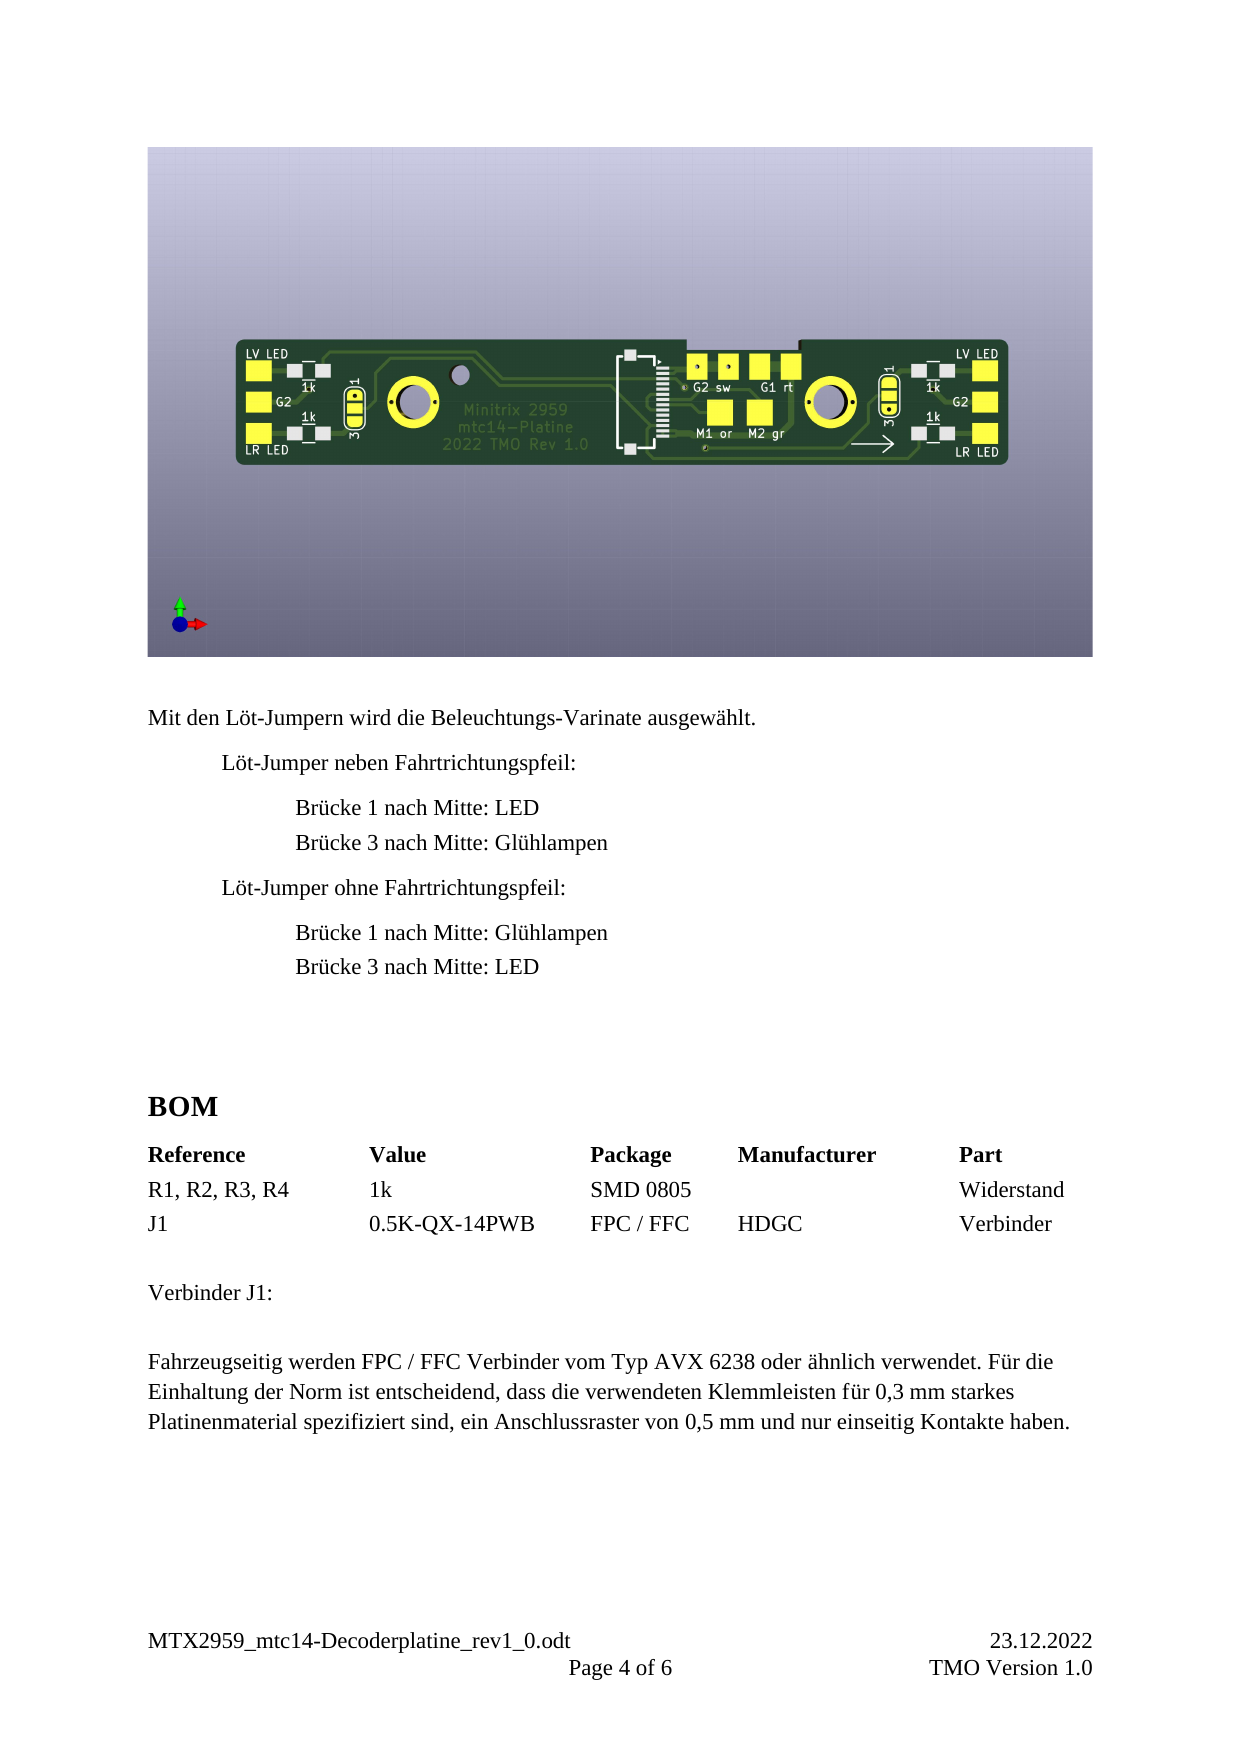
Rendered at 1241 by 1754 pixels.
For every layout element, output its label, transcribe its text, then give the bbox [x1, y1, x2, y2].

text Löt-Jumper neben Fahrtrichtungspfeil: [148, 749, 1093, 776]
text Verbinder J1: [148, 1279, 1093, 1305]
text R1, R2, R3, R4 1k SMD 0805 Widerstand [148, 1176, 1093, 1202]
text Reference Value Package Manufacturer Part [148, 1141, 1093, 1168]
text Brücke 1 nach Mitte: Glühlampen [148, 919, 1093, 945]
text BOM [148, 1089, 1093, 1122]
text Löt-Jumper ohne Fahrtrichtungspfeil: [148, 874, 1093, 900]
text Brücke 3 nach Mitte: Glühlampen [148, 829, 1093, 855]
text Brücke 3 nach Mitte: LED [148, 953, 1093, 980]
text Fahrzeugseitig werden FPC / FFC Verbinder vom Typ AVX 6238 oder ähnlich verwendet. Für die Einhaltung der Norm ist entscheidend, dass die verwendeten Klemmleisten für 0,3 mm starkes Platinenmaterial spezifiziert sind, ein Anschlussraster von 0,5 mm und nur einseitig Kontakte haben. [148, 1348, 1093, 1434]
picture [147, 147, 1093, 657]
text Mit den Löt-Jumpern wird die Beleuchtungs-Varinate ausgewählt. [148, 704, 1093, 731]
text Brücke 1 nach Mitte: LED [148, 794, 1093, 821]
text J1 0.5K-QX-14PWB FPC / FFC HDGC Verbinder [148, 1210, 1093, 1237]
